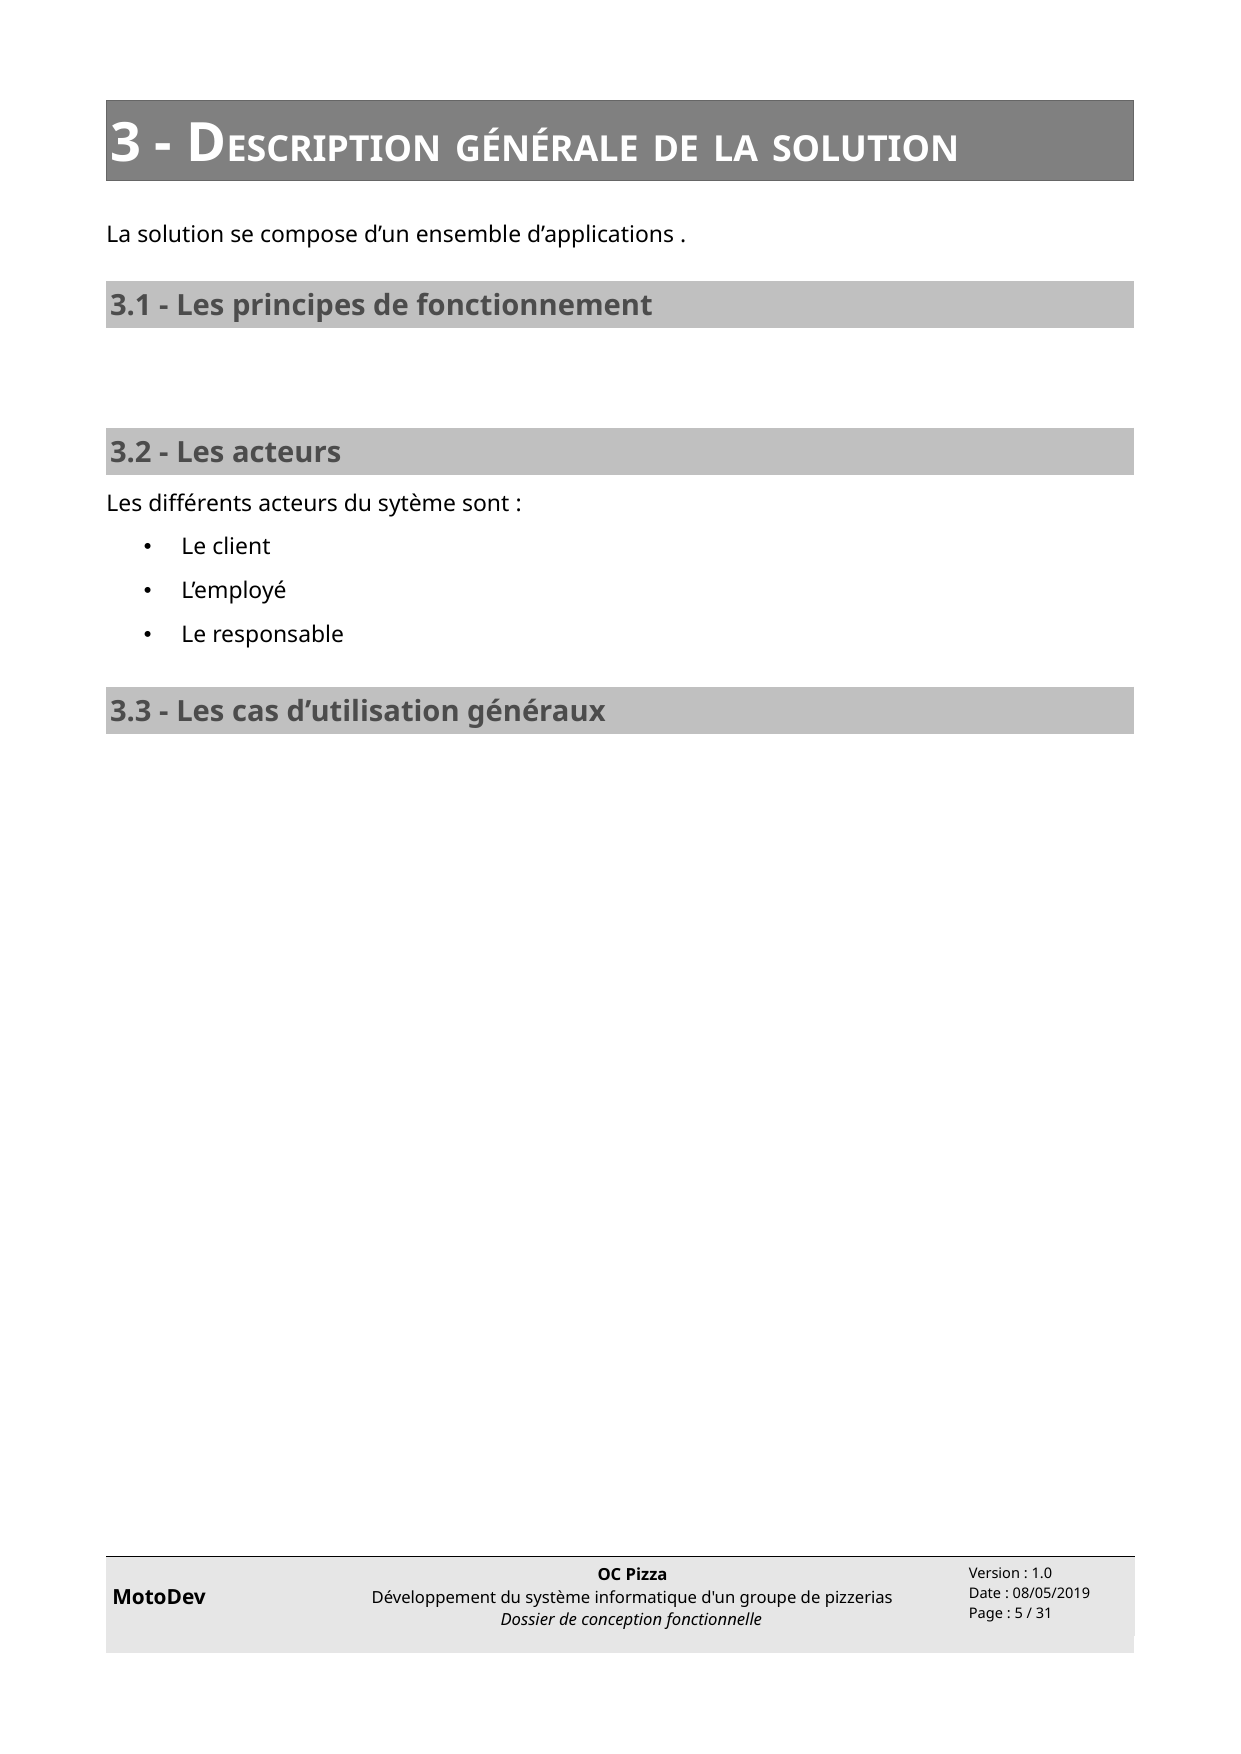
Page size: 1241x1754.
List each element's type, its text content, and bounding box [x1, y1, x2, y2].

list Le responsable [144, 618, 1134, 649]
subtitle Les cas d’utilisation généraux [107, 688, 1133, 733]
subtitle Les principes de fonctionnement [107, 282, 1133, 327]
text Les différents acteurs du sytème sont : [106, 487, 1134, 518]
subtitle Description générale de la solution [107, 101, 1133, 180]
list Le client [144, 530, 1134, 562]
subtitle Les acteurs [107, 429, 1133, 474]
list L’employé [144, 574, 1134, 605]
text La solution se compose d’un ensemble d’applications . [106, 218, 1134, 250]
